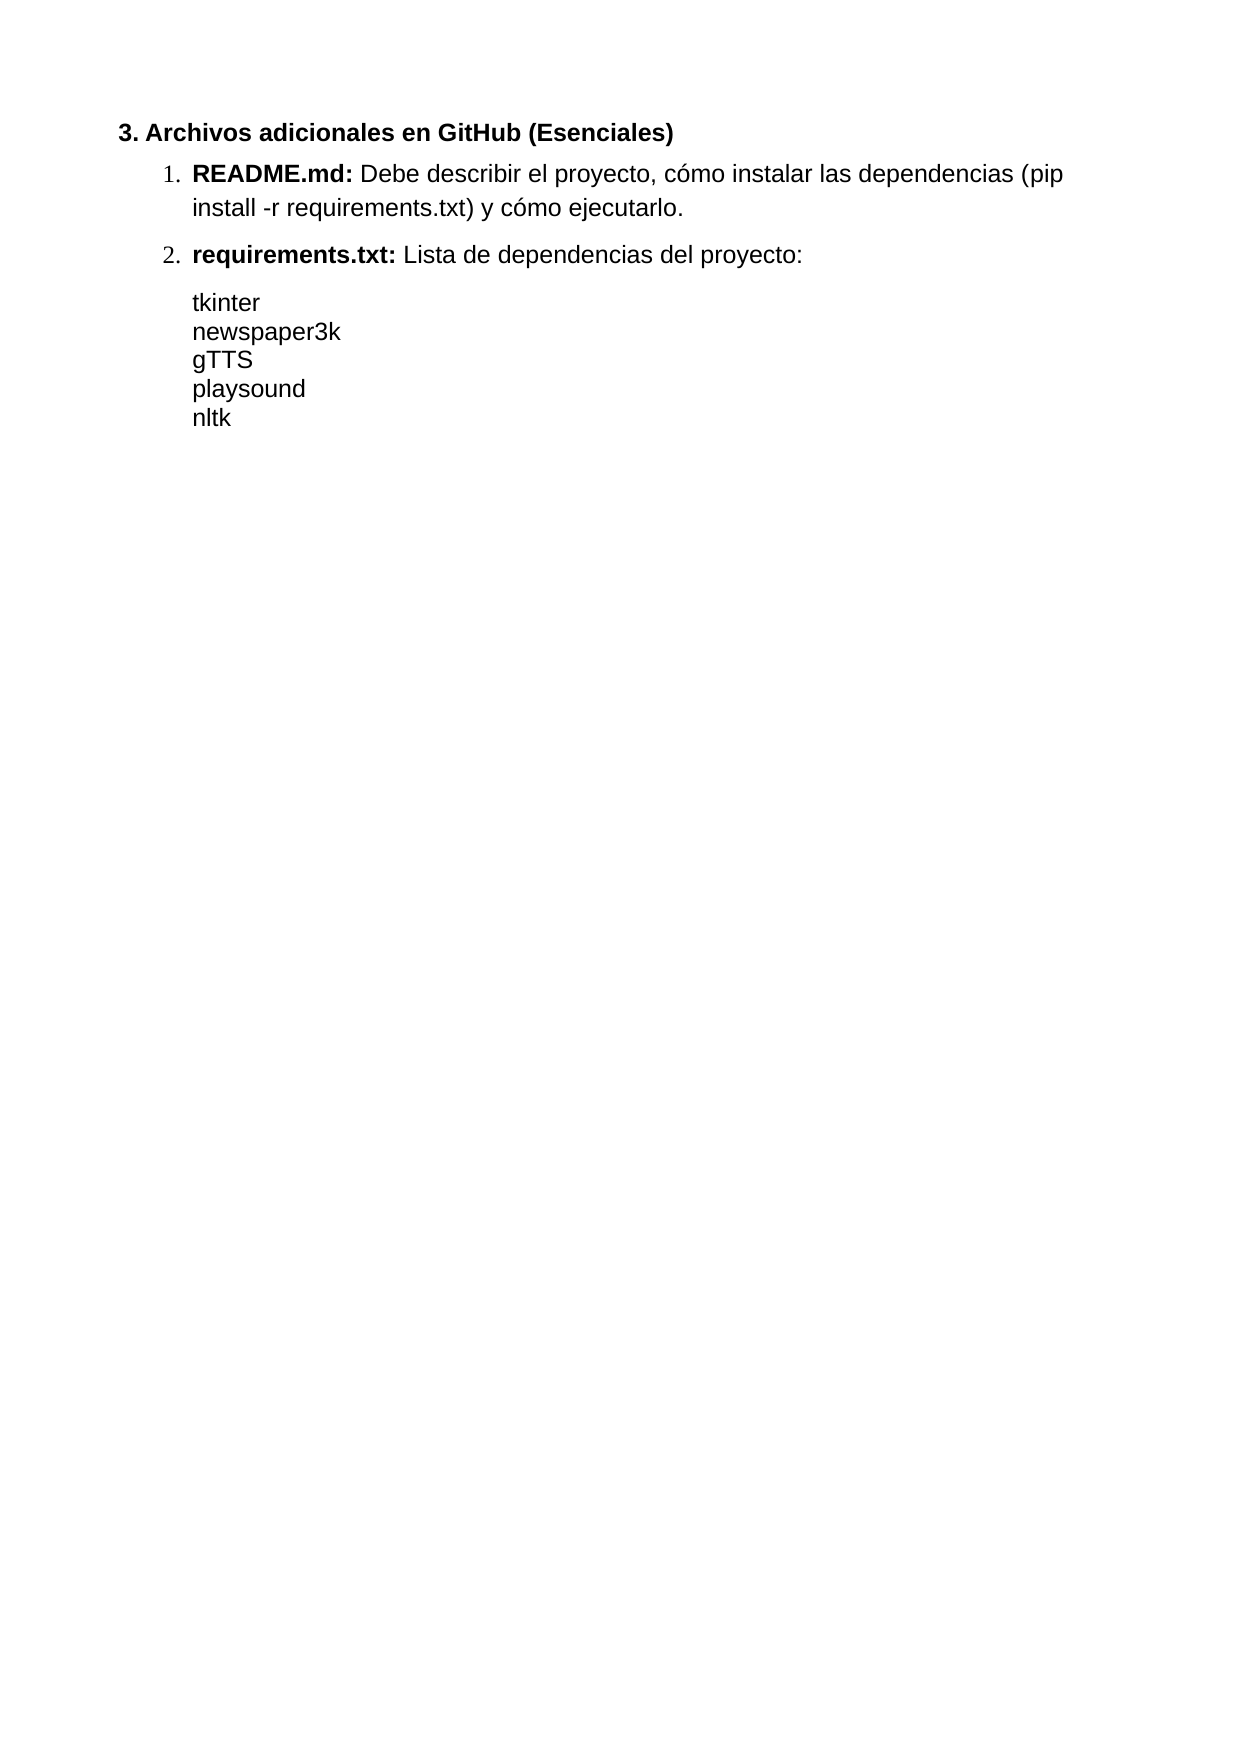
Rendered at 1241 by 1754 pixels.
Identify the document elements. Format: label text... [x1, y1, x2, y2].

list newspaper3k [162, 317, 1122, 345]
list playsound [162, 374, 1122, 403]
list nltk [162, 403, 1122, 432]
subtitle 3. Archivos adicionales en GitHub (Esenciales) [118, 118, 1122, 147]
list tkinter [162, 288, 1122, 317]
list gTTS [162, 345, 1122, 374]
list README.md: Debe describir el proyecto, cómo instalar las dependencias (pip install -r requirements.txt) y cómo ejecutarlo. [162, 159, 1122, 221]
list requirements.txt: Lista de dependencias del proyecto: [162, 240, 1122, 269]
